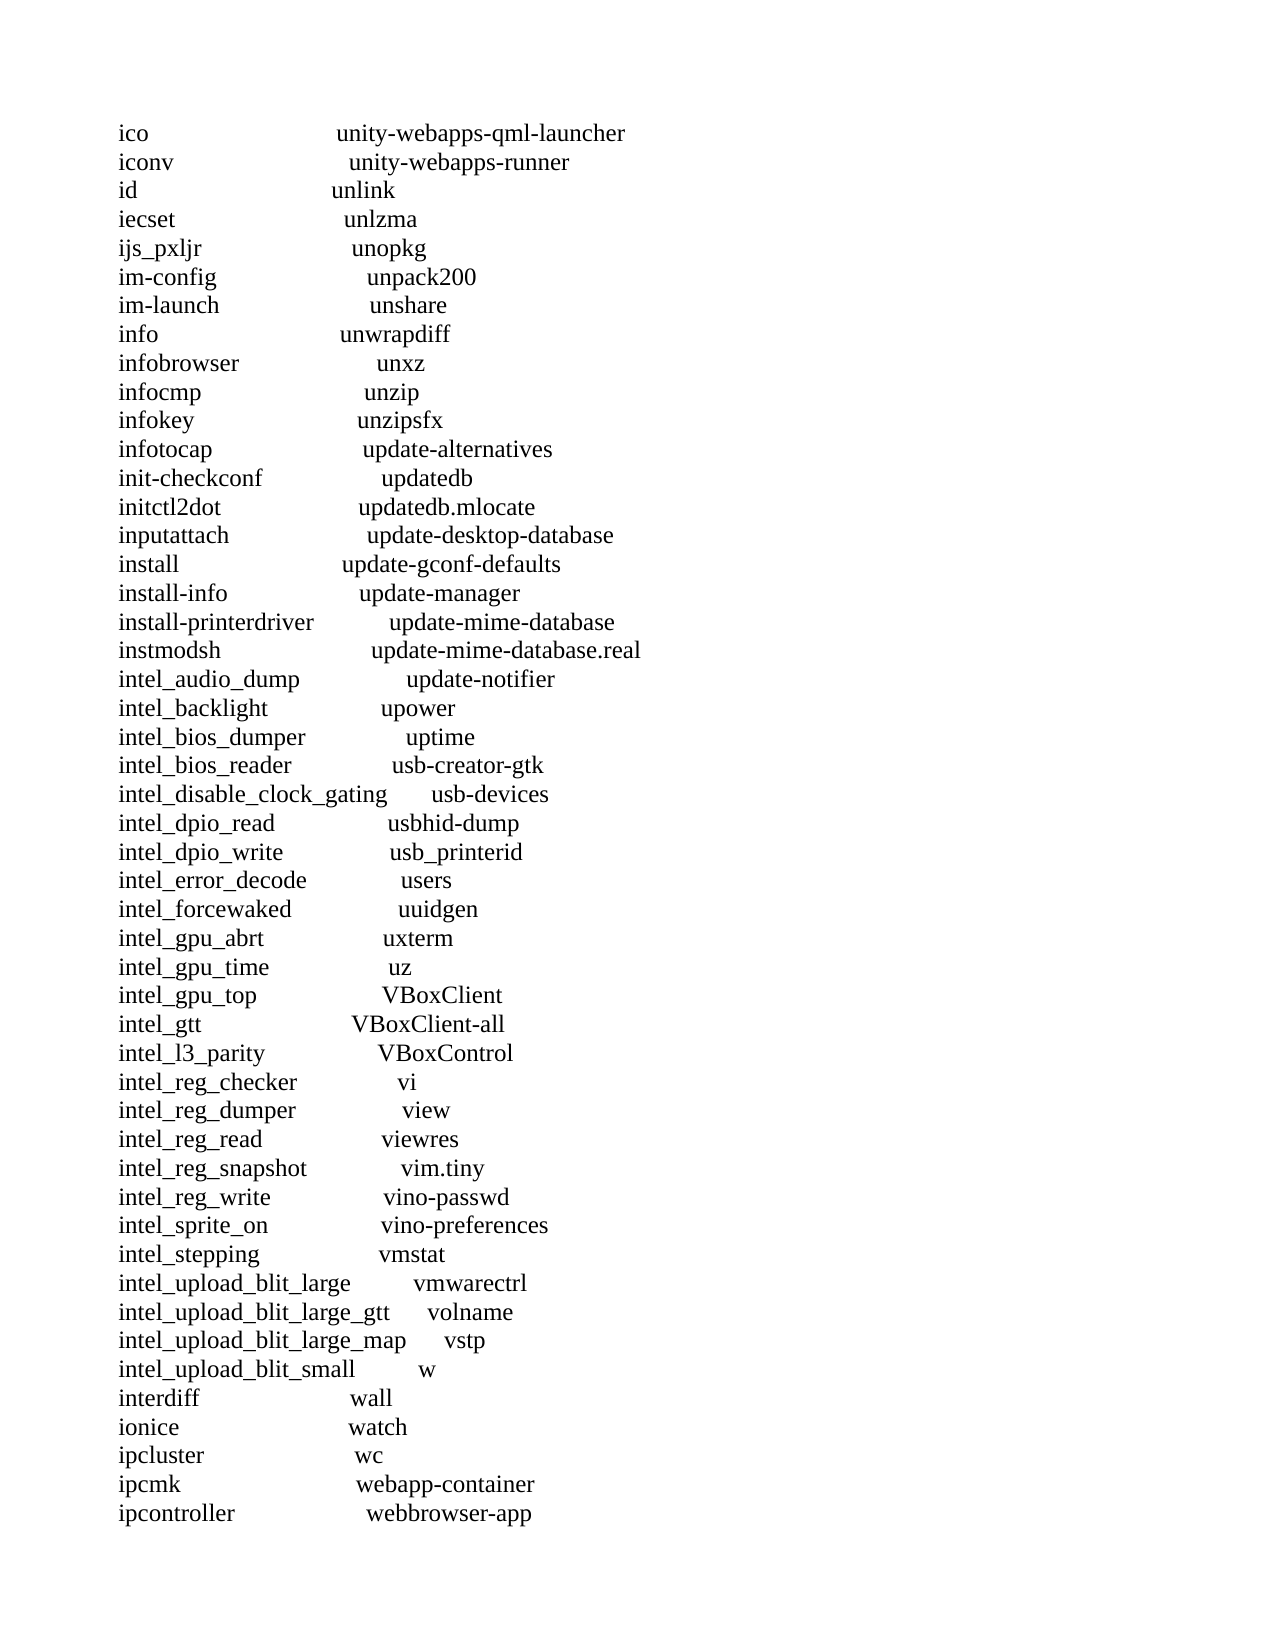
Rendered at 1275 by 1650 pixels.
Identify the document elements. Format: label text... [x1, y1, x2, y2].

text intel_stepping vmstat [118, 1239, 1157, 1268]
text im-launch unshare [118, 291, 1157, 319]
text intel_reg_read viewres [118, 1124, 1157, 1153]
text intel_upload_blit_large_map vstp [118, 1326, 1157, 1354]
text im-config unpack200 [118, 262, 1157, 291]
text info unwrapdiff [118, 319, 1157, 348]
text ipcluster wc [118, 1441, 1157, 1469]
text infotocap update-alternatives [118, 434, 1157, 463]
text intel_audio_dump update-notifier [118, 664, 1157, 693]
text intel_reg_dumper view [118, 1096, 1157, 1124]
text intel_sprite_on vino-preferences [118, 1211, 1157, 1239]
text infobrowser unxz [118, 348, 1157, 377]
text ipcmk webapp-container [118, 1469, 1157, 1498]
text init-checkconf updatedb [118, 463, 1157, 492]
text intel_reg_snapshot vim.tiny [118, 1153, 1157, 1182]
text intel_backlight upower [118, 693, 1157, 722]
text intel_bios_dumper uptime [118, 722, 1157, 751]
text interdiff wall [118, 1383, 1157, 1412]
text intel_gtt VBoxClient-all [118, 1009, 1157, 1038]
text inputattach update-desktop-database [118, 521, 1157, 549]
text intel_forcewaked uuidgen [118, 894, 1157, 923]
text intel_upload_blit_large vmwarectrl [118, 1268, 1157, 1297]
text intel_gpu_abrt uxterm [118, 923, 1157, 952]
text id unlink [118, 176, 1157, 204]
text initctl2dot updatedb.mlocate [118, 492, 1157, 521]
text intel_l3_parity VBoxControl [118, 1038, 1157, 1067]
text intel_error_decode users [118, 866, 1157, 894]
text intel_reg_write vino-passwd [118, 1182, 1157, 1211]
text intel_disable_clock_gating usb-devices [118, 779, 1157, 808]
text install-info update-manager [118, 578, 1157, 607]
text intel_dpio_read usbhid-dump [118, 808, 1157, 837]
text iecset unlzma [118, 204, 1157, 233]
text iconv unity-webapps-runner [118, 147, 1157, 176]
text intel_dpio_write usb_printerid [118, 837, 1157, 866]
text infocmp unzip [118, 377, 1157, 406]
text ionice watch [118, 1412, 1157, 1441]
text intel_reg_checker vi [118, 1067, 1157, 1096]
text ico unity-webapps-qml-launcher [118, 118, 1157, 147]
text ipcontroller webbrowser-app [118, 1498, 1157, 1527]
text ijs_pxljr unopkg [118, 233, 1157, 262]
text instmodsh update-mime-database.real [118, 636, 1157, 664]
text install update-gconf-defaults [118, 549, 1157, 578]
text intel_gpu_top VBoxClient [118, 981, 1157, 1009]
text install-printerdriver update-mime-database [118, 607, 1157, 636]
text intel_gpu_time uz [118, 952, 1157, 981]
text intel_upload_blit_small w [118, 1354, 1157, 1383]
text intel_upload_blit_large_gtt volname [118, 1297, 1157, 1326]
text infokey unzipsfx [118, 406, 1157, 434]
text intel_bios_reader usb-creator-gtk [118, 751, 1157, 779]
